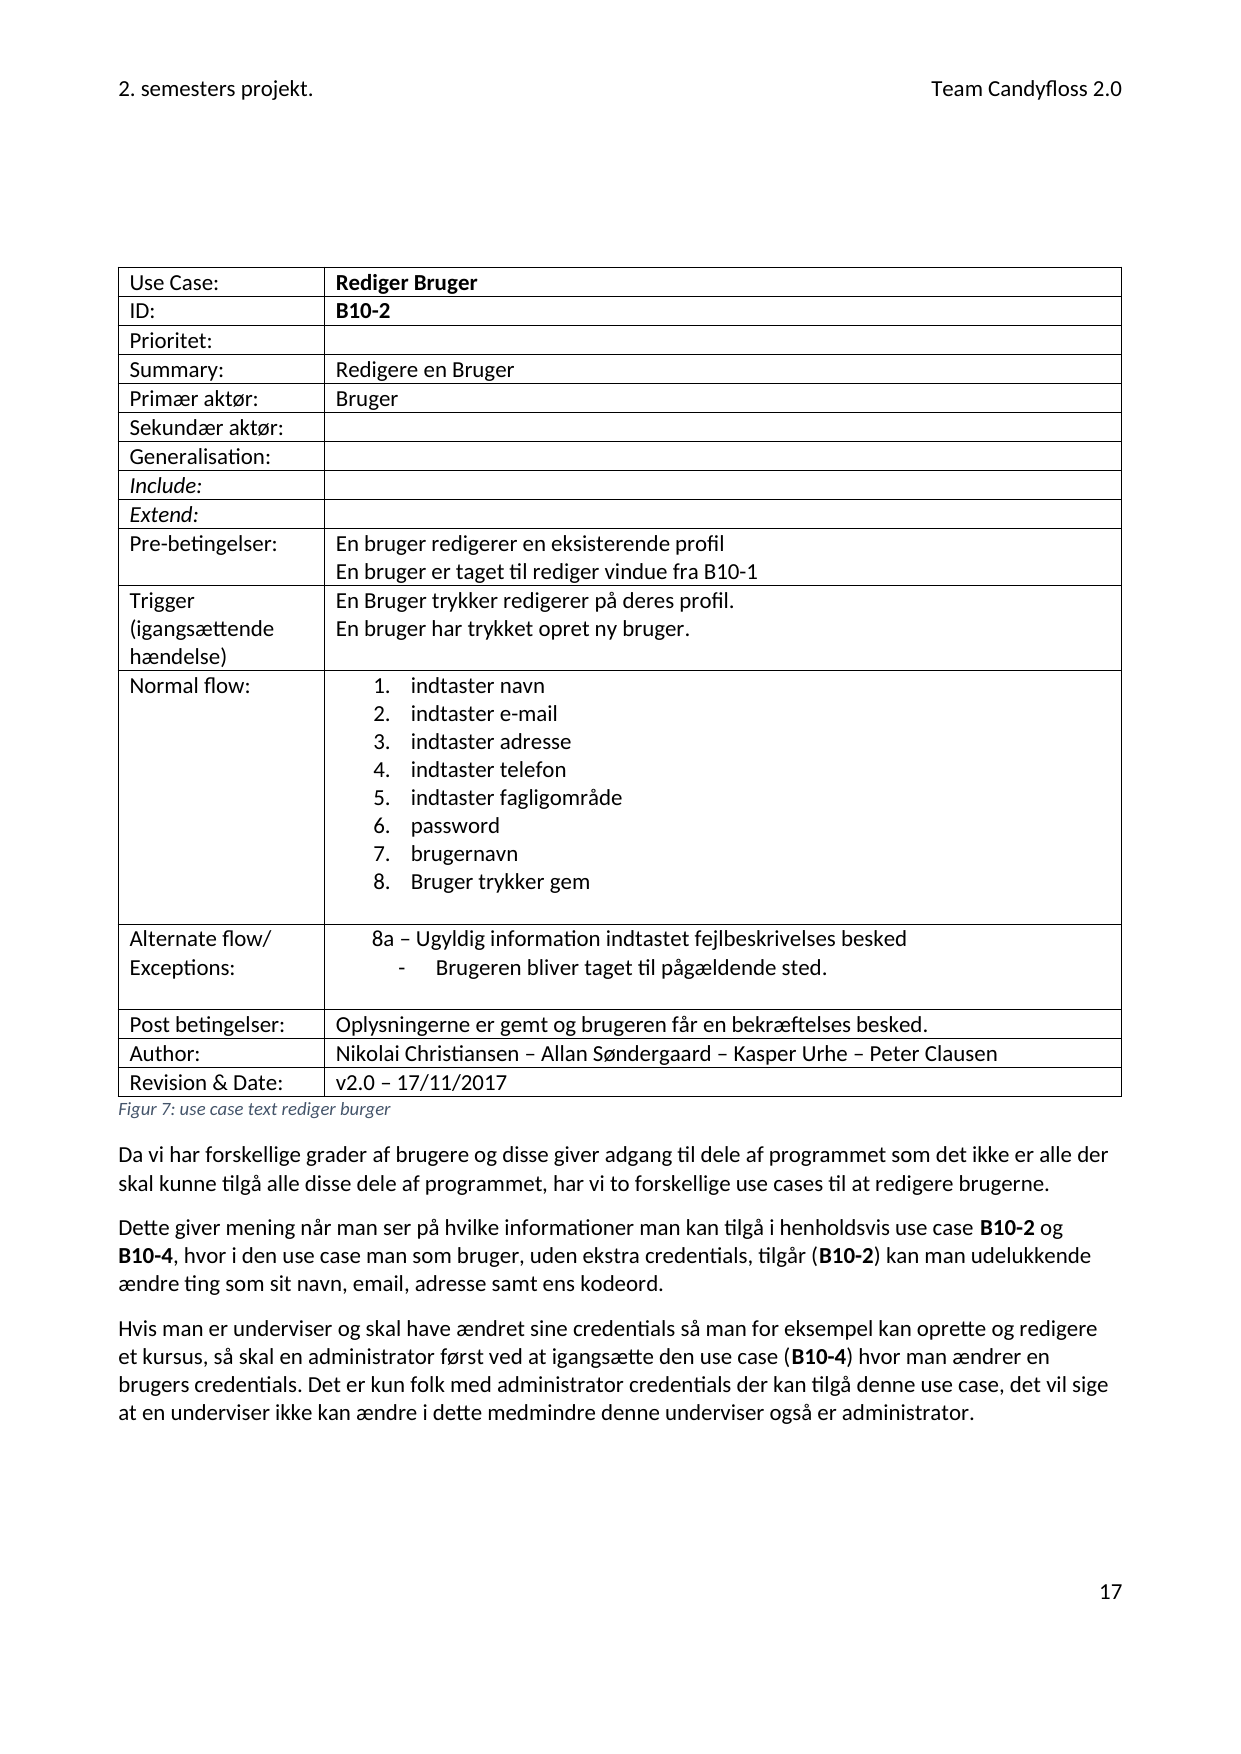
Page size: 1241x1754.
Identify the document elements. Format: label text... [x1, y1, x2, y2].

table_cell Normal flow: [119, 671, 324, 923]
table_cell Extend: [119, 500, 324, 528]
table_cell Prioritet: [119, 326, 324, 354]
table_cell Nikolai Christiansen – Allan Søndergaard – Kasper Urhe – Peter Clausen [325, 1039, 1121, 1067]
table_cell [325, 326, 1121, 354]
table_cell ID: [119, 297, 324, 325]
table_cell Generalisation: [119, 442, 324, 470]
table_cell [325, 471, 1121, 499]
table_cell Redigere en Bruger [325, 355, 1121, 383]
table_cell v2.0 – 17/11/2017 [325, 1068, 1121, 1096]
text Hvis man er underviser og skal have ændret sine credentials så man for eksempel kan oprette og redigere et kursus, så skal en administrator først ved at igangsætte den use case (B10-4) hvor man ændrer en brugers credentials. Det er kun folk med administrator credentials der kan tilgå denne use case, det vil sige at en underviser ikke kan ændre i dette medmindre denne underviser også er administrator. [118, 1314, 1122, 1426]
table_cell En Bruger trykker redigerer på deres profil. En bruger har trykket opret ny bruger. [325, 586, 1121, 670]
table_cell [325, 413, 1121, 441]
table_cell Include: [119, 471, 324, 499]
table_cell Sekundær aktør: [119, 413, 324, 441]
table_cell Revision & Date: [119, 1068, 324, 1096]
table_cell B10-2 [325, 297, 1121, 325]
table_cell Post betingelser: [119, 1010, 324, 1038]
table_cell En bruger redigerer en eksisterende profil En bruger er taget til rediger vindue fra B10-1 [325, 529, 1121, 585]
table_cell Primær aktør: [119, 384, 324, 412]
table_cell Pre-betingelser: [119, 529, 324, 585]
table_cell 8a – Ugyldig information indtastet fejlbeskrivelses besked Brugeren bliver taget til pågældende sted. [325, 925, 1121, 1009]
table_cell [325, 500, 1121, 528]
table_cell [325, 442, 1121, 470]
table_cell Trigger (igangsættende hændelse) [119, 586, 324, 670]
text Da vi har forskellige grader af brugere og disse giver adgang til dele af programmet som det ikke er alle der skal kunne tilgå alle disse dele af programmet, har vi to forskellige use cases til at redigere brugerne. [118, 1141, 1122, 1197]
table_header Rediger Bruger [325, 268, 1121, 296]
table_cell Bruger [325, 384, 1121, 412]
table_cell indtaster navn indtaster e-mail indtaster adresse indtaster telefon indtaster fagligområde password brugernavn Bruger trykker gem [325, 671, 1121, 923]
text Figur 7: use case text rediger burger [118, 1097, 1122, 1120]
table_cell Author: [119, 1039, 324, 1067]
text Dette giver mening når man ser på hvilke informationer man kan tilgå i henholdsvis use case B10-2 og B10-4, hvor i den use case man som bruger, uden ekstra credentials, tilgår (B10-2) kan man udelukkende ændre ting som sit navn, email, adresse samt ens kodeord. [118, 1213, 1122, 1297]
table_header Use Case: [119, 268, 324, 296]
table_cell Alternate flow/ Exceptions: [119, 925, 324, 1009]
table_cell Summary: [119, 355, 324, 383]
table_cell Oplysningerne er gemt og brugeren får en bekræftelses besked. [325, 1010, 1121, 1038]
